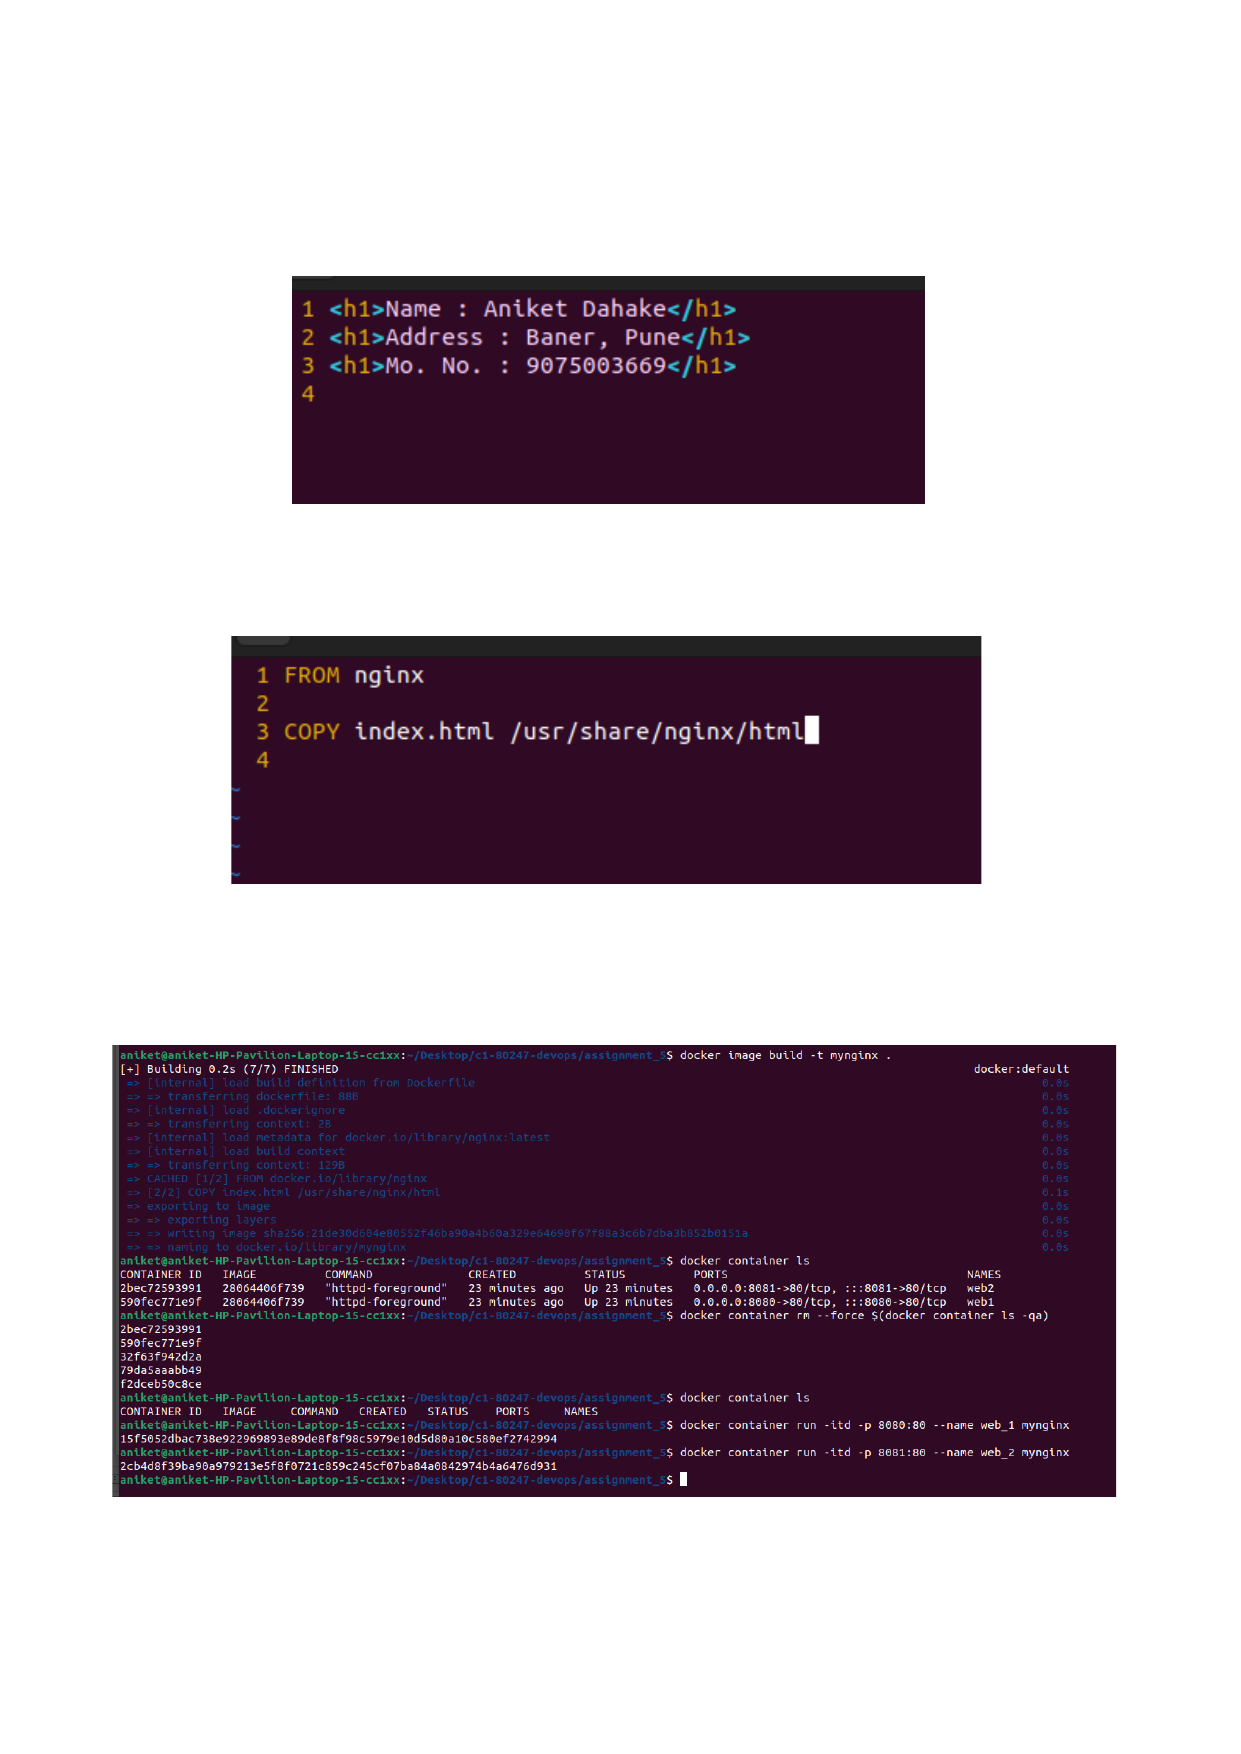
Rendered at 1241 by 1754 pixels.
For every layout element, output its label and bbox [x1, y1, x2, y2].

picture [292, 276, 925, 504]
picture [231, 636, 982, 884]
picture [112, 1045, 1117, 1497]
